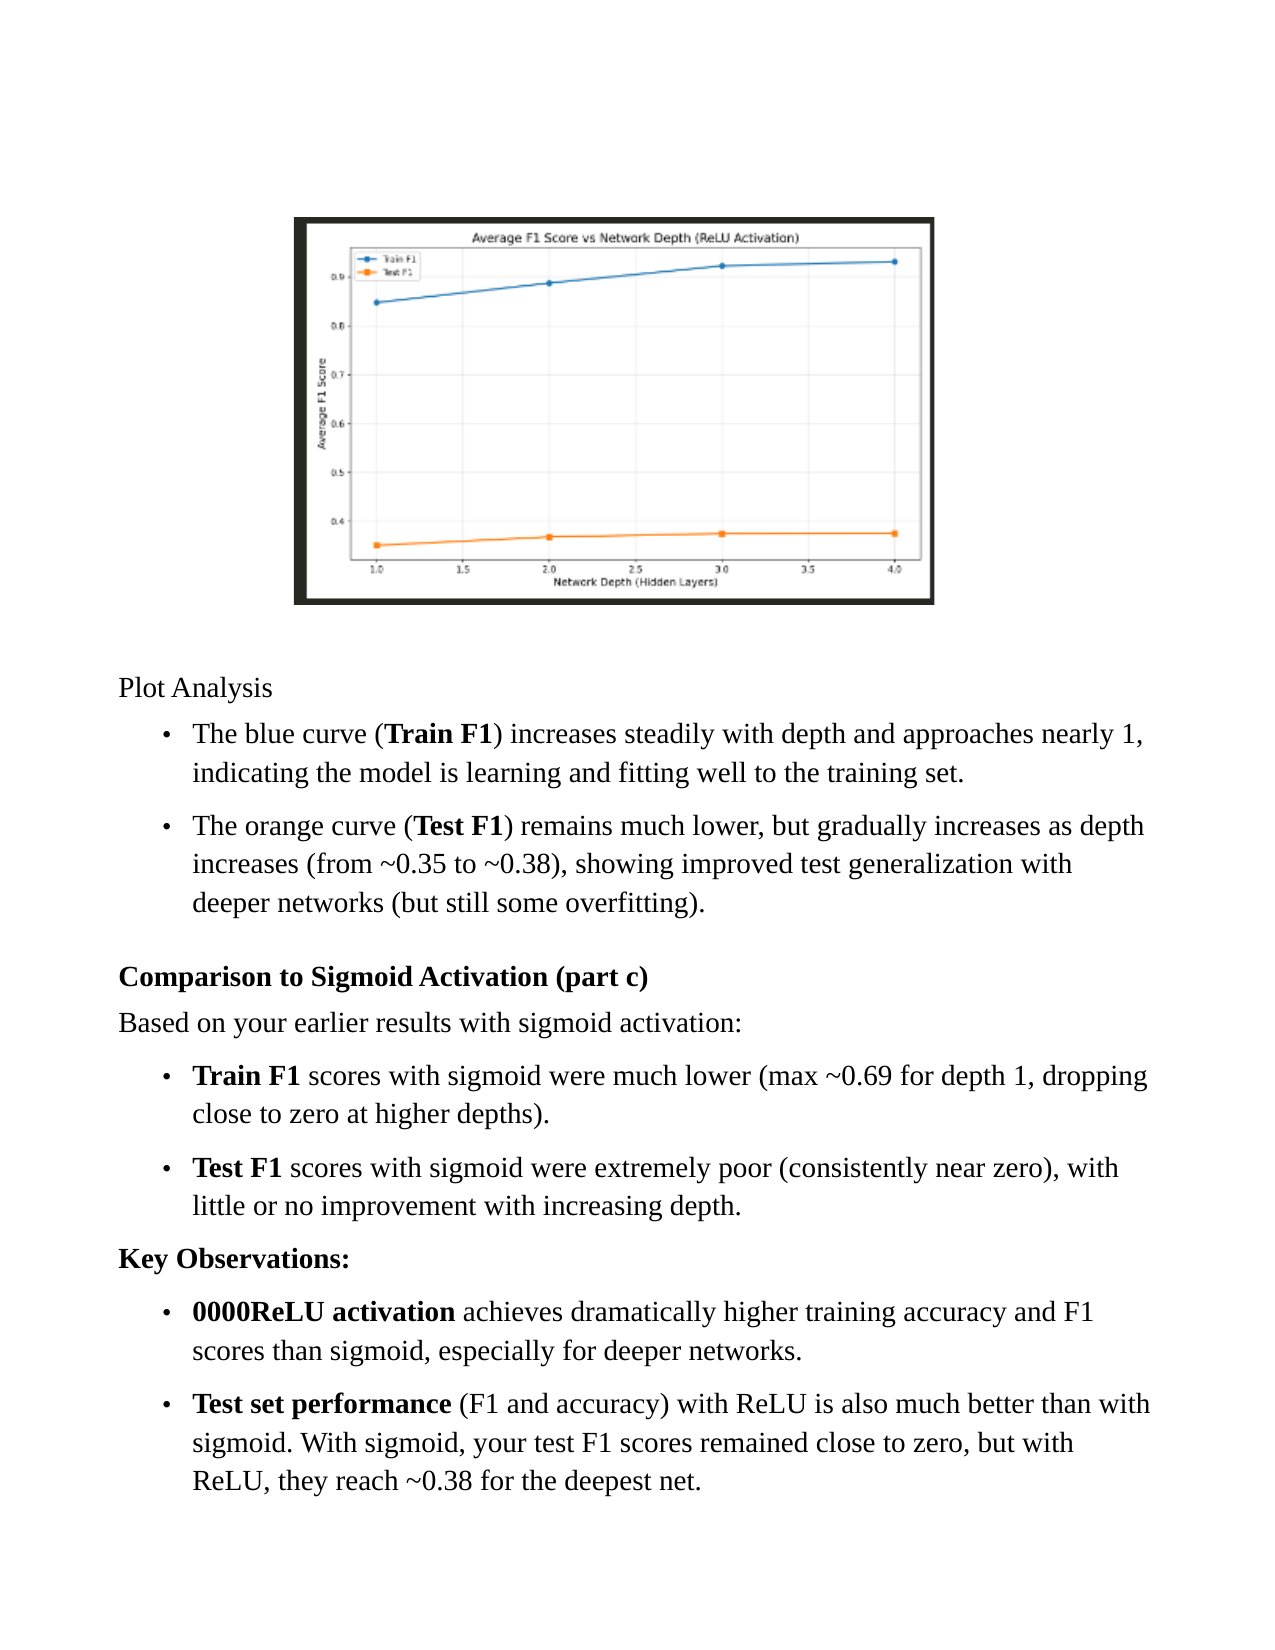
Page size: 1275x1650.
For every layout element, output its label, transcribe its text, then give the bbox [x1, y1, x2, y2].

list Test F1 scores with sigmoid were extremely poor (consistently near zero), with little or no improvement with increasing depth. [162, 1150, 1157, 1222]
text Key Observations: [118, 1241, 1157, 1275]
subtitle Comparison to Sigmoid Activation (part c) [118, 959, 1157, 992]
list Test set performance (F1 and accuracy) with ReLU is also much better than with sigmoid. With sigmoid, your test F1 scores remained close to zero, but with ReLU, they reach ~0.38 for the deepest net. [162, 1386, 1157, 1497]
list Train F1 scores with sigmoid were much lower (max ~0.69 for depth 1, dropping close to zero at higher depths). [162, 1058, 1157, 1130]
picture [293, 217, 935, 605]
list The orange curve (Test F1) remains much lower, but gradually increases as depth increases (from ~0.35 to ~0.38), showing improved test generalization with deeper networks (but still some overfitting). [162, 808, 1157, 918]
list The blue curve (Train F1) increases steadily with depth and approaches nearly 1, indicating the model is learning and fitting well to the training set. [162, 716, 1157, 788]
list 0000ReLU activation achieves dramatically higher training accuracy and F1 scores than sigmoid, especially for deeper networks. [162, 1294, 1157, 1367]
text Based on your earlier results with sigmoid activation: [118, 1005, 1157, 1038]
subtitle Plot Analysis [118, 670, 1157, 704]
